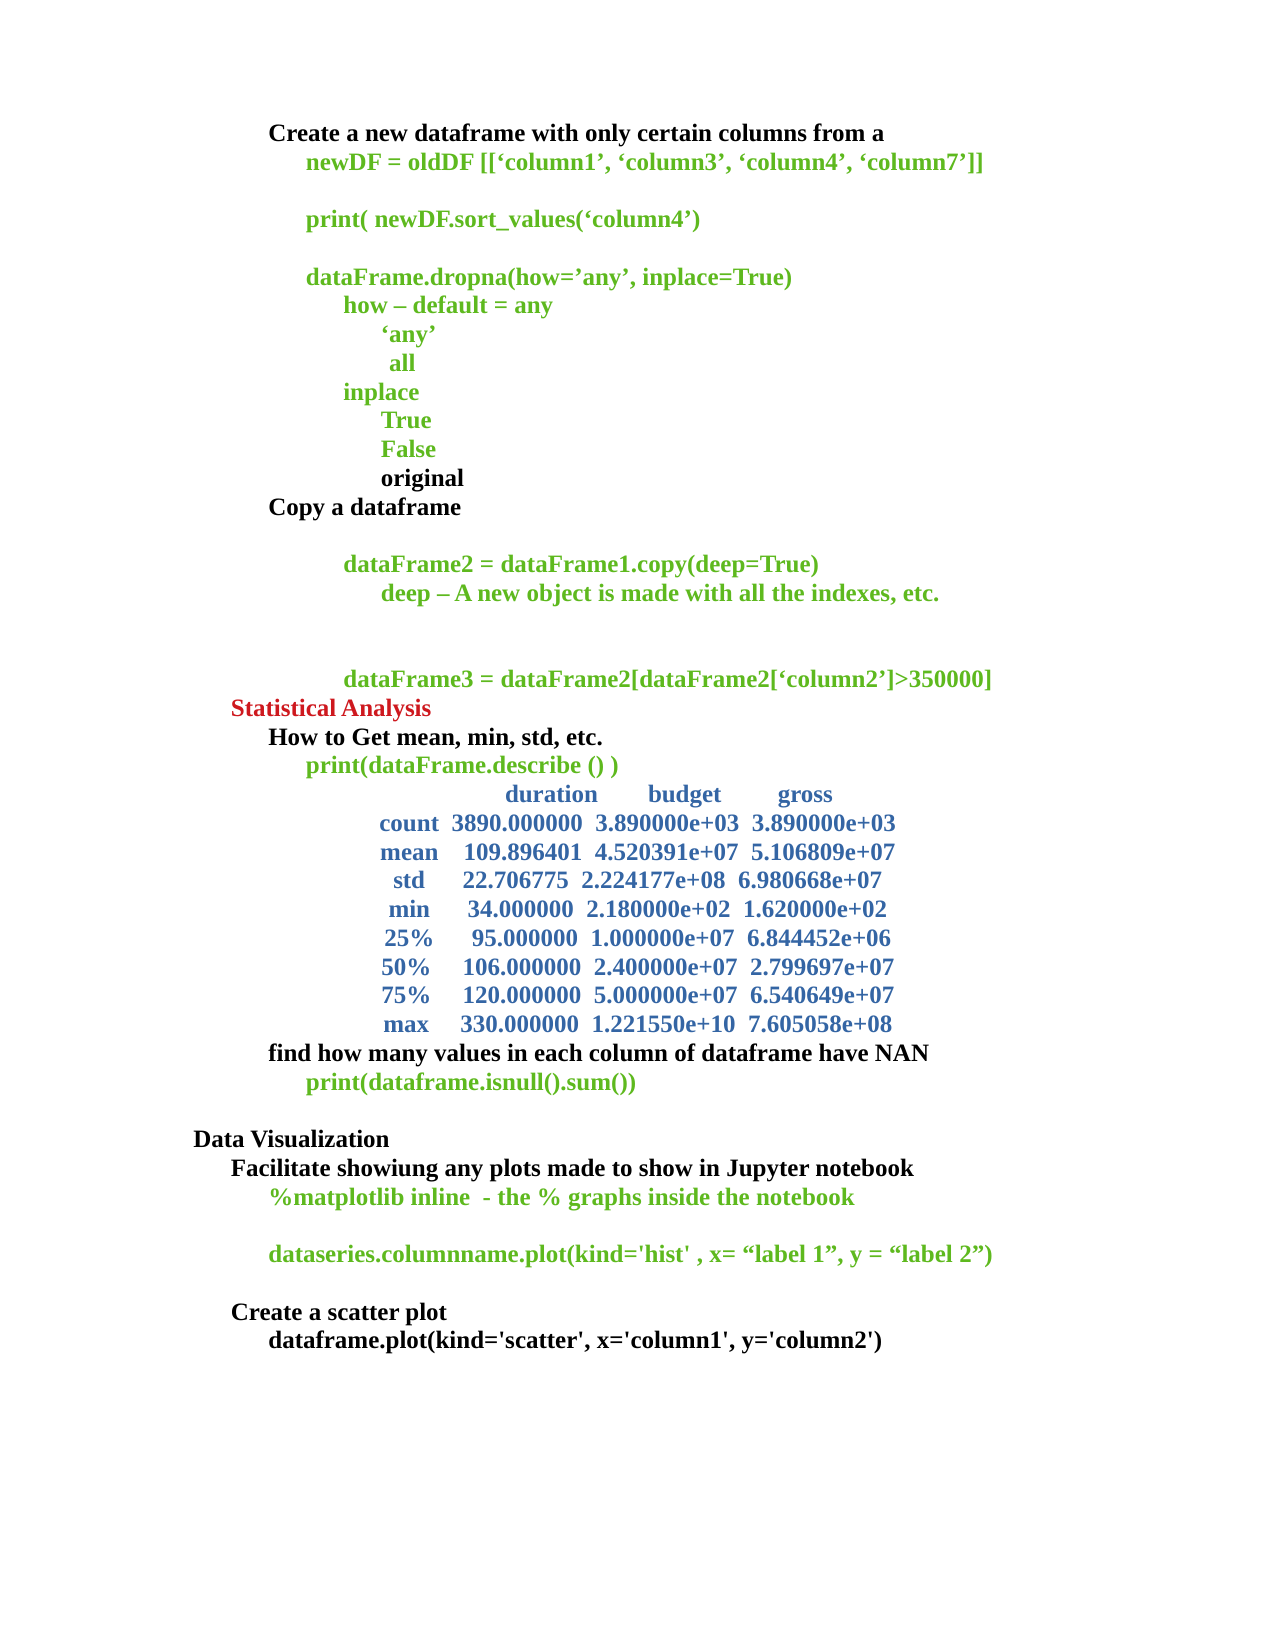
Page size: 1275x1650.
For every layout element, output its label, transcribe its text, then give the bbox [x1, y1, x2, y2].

list Statistical Analysis [193, 693, 1157, 722]
list dataframe.plot(kind='scatter', x='column1', y='column2') [231, 1326, 1157, 1354]
text 50% 106.000000 2.400000e+07 2.799697e+07 [118, 952, 1157, 981]
list Copy a dataframe [231, 492, 1157, 521]
list how – default = any [306, 291, 1157, 319]
list newDF = oldDF [[‘column1’, ‘column3’, ‘column4’, ‘column7’]] [268, 147, 1157, 176]
text min 34.000000 2.180000e+02 1.620000e+02 [118, 894, 1157, 923]
list dataseries.columnname.plot(kind='hist' , x= “label 1”, y = “label 2”) [231, 1239, 1157, 1268]
list True → modifies the memory of the actual object [343, 406, 1157, 434]
text count 3890.000000 3.890000e+03 3.890000e+03 [118, 808, 1157, 837]
list dataFrame.dropna(how=’any’, inplace=True) [268, 262, 1157, 291]
list print(dataframe.isnull().sum()) [268, 1067, 1157, 1096]
list Copy with out filters [268, 521, 1157, 549]
list Remove NAN records [231, 233, 1157, 262]
text max 330.000000 1.221550e+10 7.605058e+08 [118, 1009, 1157, 1038]
list ‘any’ : If any NA values are present, drop that row or column. [343, 319, 1157, 348]
text 25% 95.000000 1.000000e+07 6.844452e+06 [118, 923, 1157, 952]
list ‘all’ : If all values are NA, drop that row or column. [343, 348, 1157, 377]
text mean 109.896401 4.520391e+07 5.106809e+07 [118, 837, 1157, 866]
list Facilitate showiung any plots made to show in Jupyter notebook [193, 1153, 1157, 1182]
text std 22.706775 2.224177e+08 6.980668e+07 [118, 866, 1157, 894]
list Data Visualization [156, 1124, 1157, 1153]
list Create a scatter plot [193, 1297, 1157, 1326]
text duration budget gross [118, 779, 1157, 808]
list How to Get mean, min, std, etc. [231, 722, 1157, 751]
list Sort By Column [231, 176, 1157, 204]
text 75% 120.000000 5.000000e+07 6.540649e+07 [118, 981, 1157, 1009]
list Create a new dataframe with only certain columns from an existing data frame [231, 118, 1157, 147]
list deep – A new object is made with all the indexes, etc. [343, 578, 1157, 607]
list False → creates a new memory location for the object, doesn’t touch original [343, 434, 1157, 492]
list print( newDF.sort_values(‘column4’) [268, 204, 1157, 233]
list Plot a histogram for 1 column in a dataframe (index is other cloumn) [193, 1211, 1157, 1239]
list %matplotlib inline - the % graphs inside the notebook [231, 1182, 1157, 1211]
list dataFrame2 = dataFrame1.copy(deep=True) [306, 549, 1157, 578]
list Copy with Filters [268, 636, 1157, 664]
list dataFrame3 = dataFrame2[dataFrame2[‘column2’]>350000] [306, 664, 1157, 693]
list inplace [306, 377, 1157, 406]
list print(dataFrame.describe () ) [268, 751, 1157, 779]
list find how many values in each column of dataframe have NAN [231, 1038, 1157, 1067]
